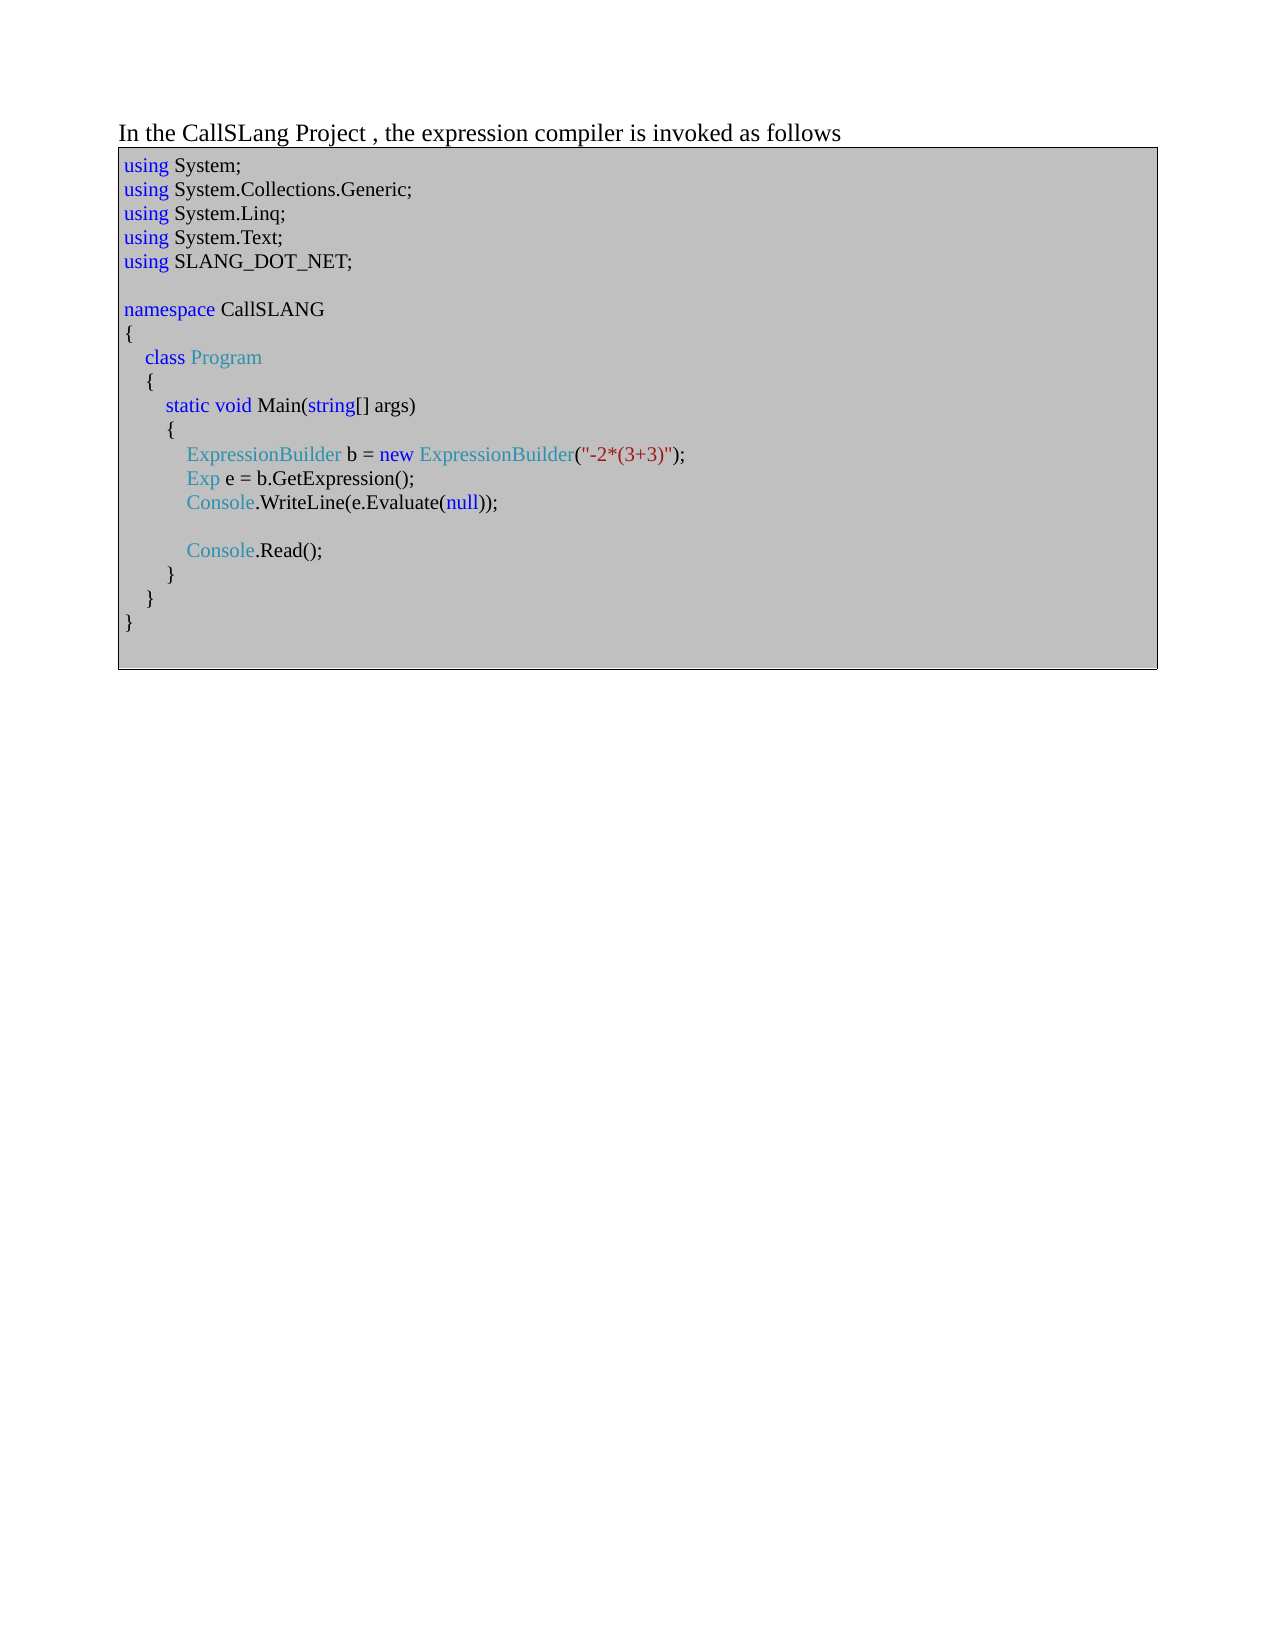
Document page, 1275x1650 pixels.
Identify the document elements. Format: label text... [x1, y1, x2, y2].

text In the CallSLang Project , the expression compiler is invoked as follows [118, 118, 1157, 147]
table_header using System; using System.Collections.Generic; using System.Linq; using System.Text; using SLANG_DOT_NET; namespace CallSLANG { class Program { static void Main(string[] args) { ExpressionBuilder b = new ExpressionBuilder("-2*(3+3)"); Exp e = b.GetExpression(); Console.WriteLine(e.Evaluate(null)); Console.Read(); } } } [119, 148, 1157, 668]
